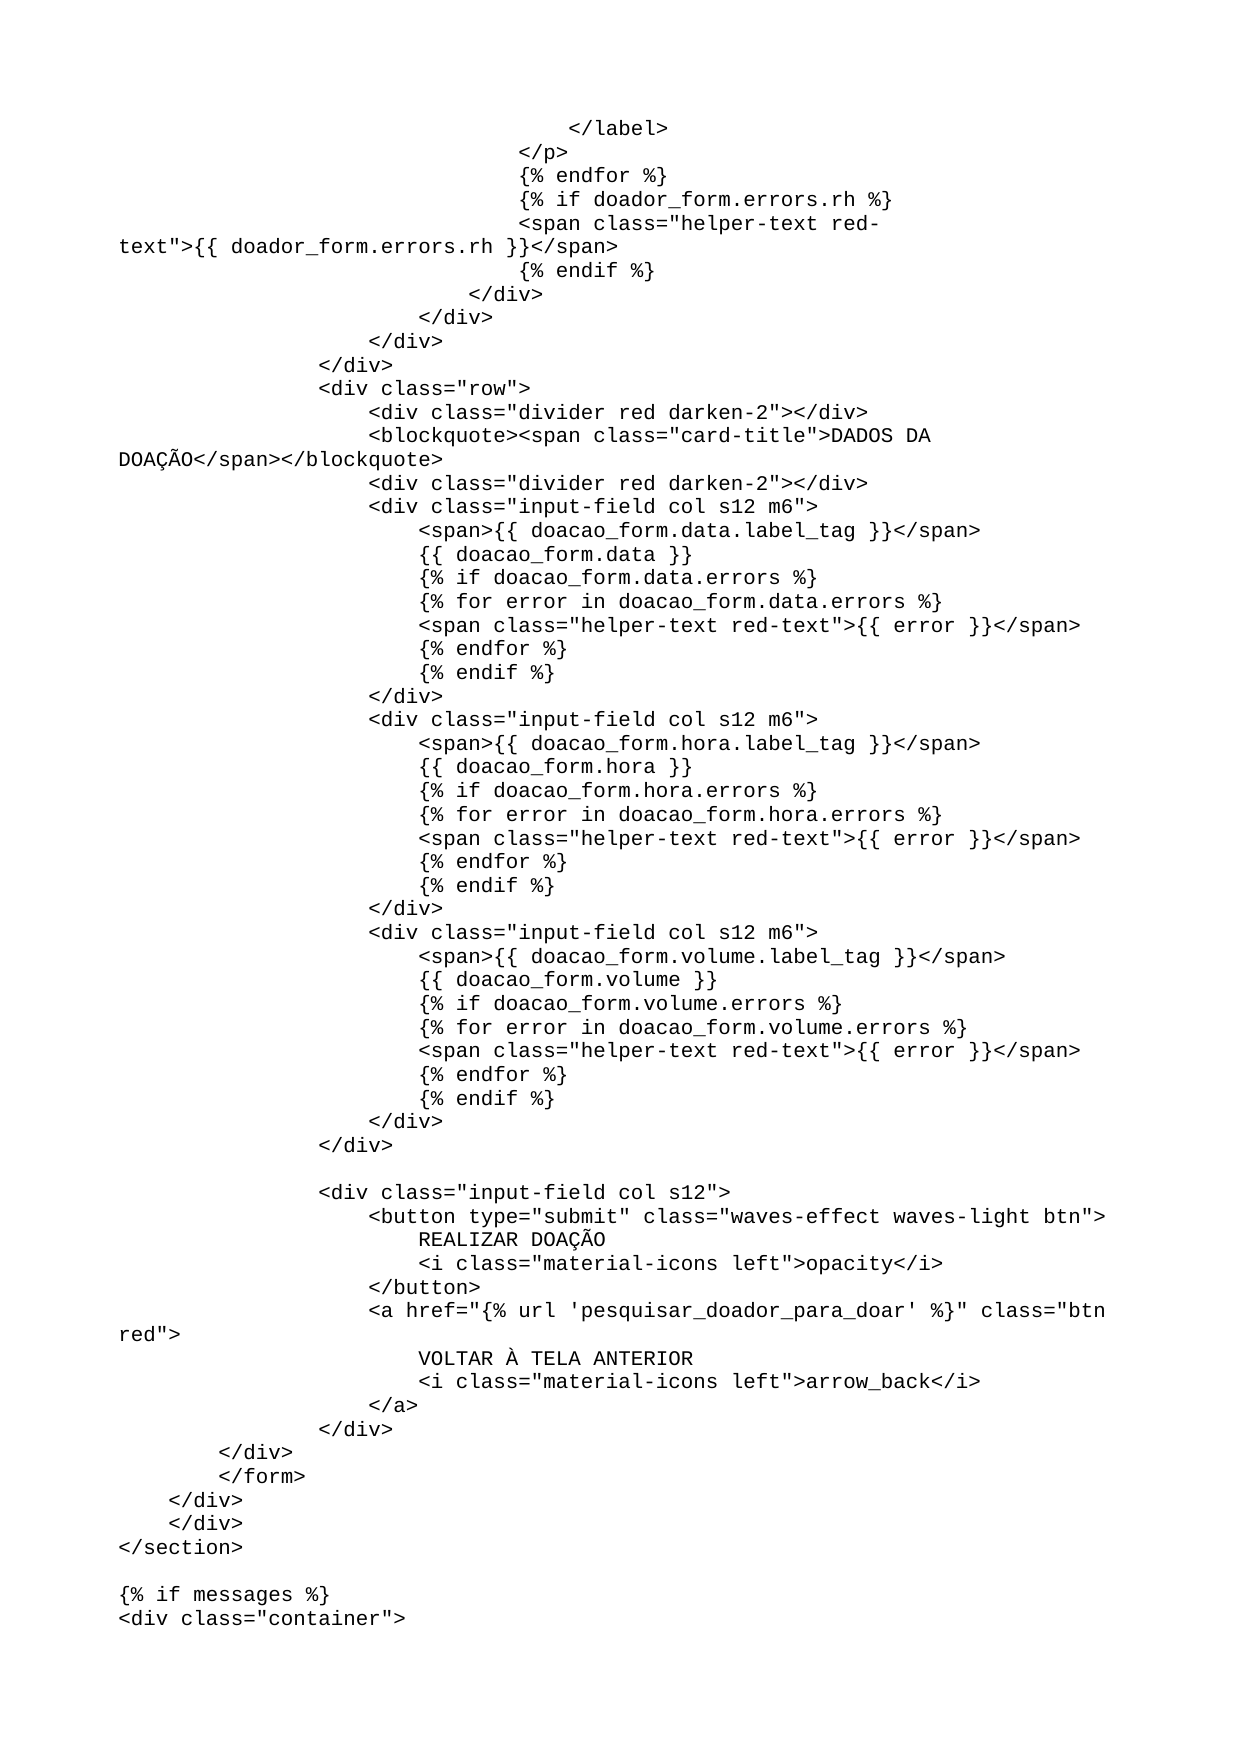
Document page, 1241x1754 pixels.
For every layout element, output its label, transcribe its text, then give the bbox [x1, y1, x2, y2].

text </p> [118, 142, 1122, 165]
text <span>{{ doacao_form.data.label_tag }}</span> [118, 520, 1122, 544]
text {% endif %} [118, 662, 1122, 686]
text {% endif %} [118, 260, 1122, 284]
text <blockquote><span class="card-title">DADOS DA DOAÇÃO</span></blockquote> [118, 426, 1122, 473]
text </a> [118, 1395, 1122, 1419]
text </div> [118, 284, 1122, 307]
text </div> [118, 1135, 1122, 1158]
text <div class="row"> [118, 378, 1122, 402]
text <span>{{ doacao_form.hora.label_tag }}</span> [118, 733, 1122, 757]
text </div> [118, 1419, 1122, 1442]
text {% endfor %} [118, 165, 1122, 189]
text </div> [118, 307, 1122, 331]
text <div class="divider red darken-2"></div> [118, 402, 1122, 426]
text <span class="helper-text red-text">{{ error }}</span> [118, 1040, 1122, 1064]
text </section> [118, 1537, 1122, 1561]
text <i class="material-icons left">opacity</i> [118, 1253, 1122, 1277]
text {% endif %} [118, 1088, 1122, 1111]
text </div> [118, 1513, 1122, 1537]
text <span class="helper-text red-text">{{ error }}</span> [118, 827, 1122, 851]
text {{ doacao_form.hora }} [118, 757, 1122, 780]
text {% for error in doacao_form.hora.errors %} [118, 804, 1122, 827]
text {{ doacao_form.data }} [118, 544, 1122, 567]
text {% if doador_form.errors.rh %} [118, 189, 1122, 213]
text {% if messages %} [118, 1584, 1122, 1608]
text </div> [118, 354, 1122, 378]
text {% for error in doacao_form.volume.errors %} [118, 1017, 1122, 1040]
text <span>{{ doacao_form.volume.label_tag }}</span> [118, 946, 1122, 969]
text </div> [118, 1111, 1122, 1135]
text </form> [118, 1466, 1122, 1489]
text VOLTAR À TELA ANTERIOR [118, 1348, 1122, 1371]
text </div> [118, 331, 1122, 354]
text {% if doacao_form.volume.errors %} [118, 993, 1122, 1017]
text {{ doacao_form.volume }} [118, 969, 1122, 993]
text REALIZAR DOAÇÃO [118, 1229, 1122, 1253]
text <a href="{% url 'pesquisar_doador_para_doar' %}" class="btn red"> [118, 1300, 1122, 1348]
text <div class="input-field col s12 m6"> [118, 496, 1122, 520]
text {% endif %} [118, 875, 1122, 898]
text {% endfor %} [118, 1064, 1122, 1088]
text <div class="divider red darken-2"></div> [118, 473, 1122, 496]
text <div class="input-field col s12 m6"> [118, 709, 1122, 733]
text </button> [118, 1277, 1122, 1300]
text <div class="input-field col s12"> [118, 1182, 1122, 1206]
text {% if doacao_form.hora.errors %} [118, 780, 1122, 804]
text </div> [118, 898, 1122, 922]
text {% if doacao_form.data.errors %} [118, 567, 1122, 591]
text </label> [118, 118, 1122, 142]
text {% for error in doacao_form.data.errors %} [118, 591, 1122, 615]
text <i class="material-icons left">arrow_back</i> [118, 1371, 1122, 1395]
text <div class="input-field col s12 m6"> [118, 922, 1122, 946]
text </div> [118, 1489, 1122, 1513]
text {% endfor %} [118, 851, 1122, 875]
text </div> [118, 686, 1122, 709]
text {% endfor %} [118, 638, 1122, 662]
text </div> [118, 1442, 1122, 1466]
text <button type="submit" class="waves-effect waves-light btn"> [118, 1206, 1122, 1229]
text <span class="helper-text red-text">{{ error }}</span> [118, 615, 1122, 638]
text <span class="helper-text red-text">{{ doador_form.errors.rh }}</span> [118, 213, 1122, 260]
text <div class="container"> [118, 1608, 1122, 1631]
